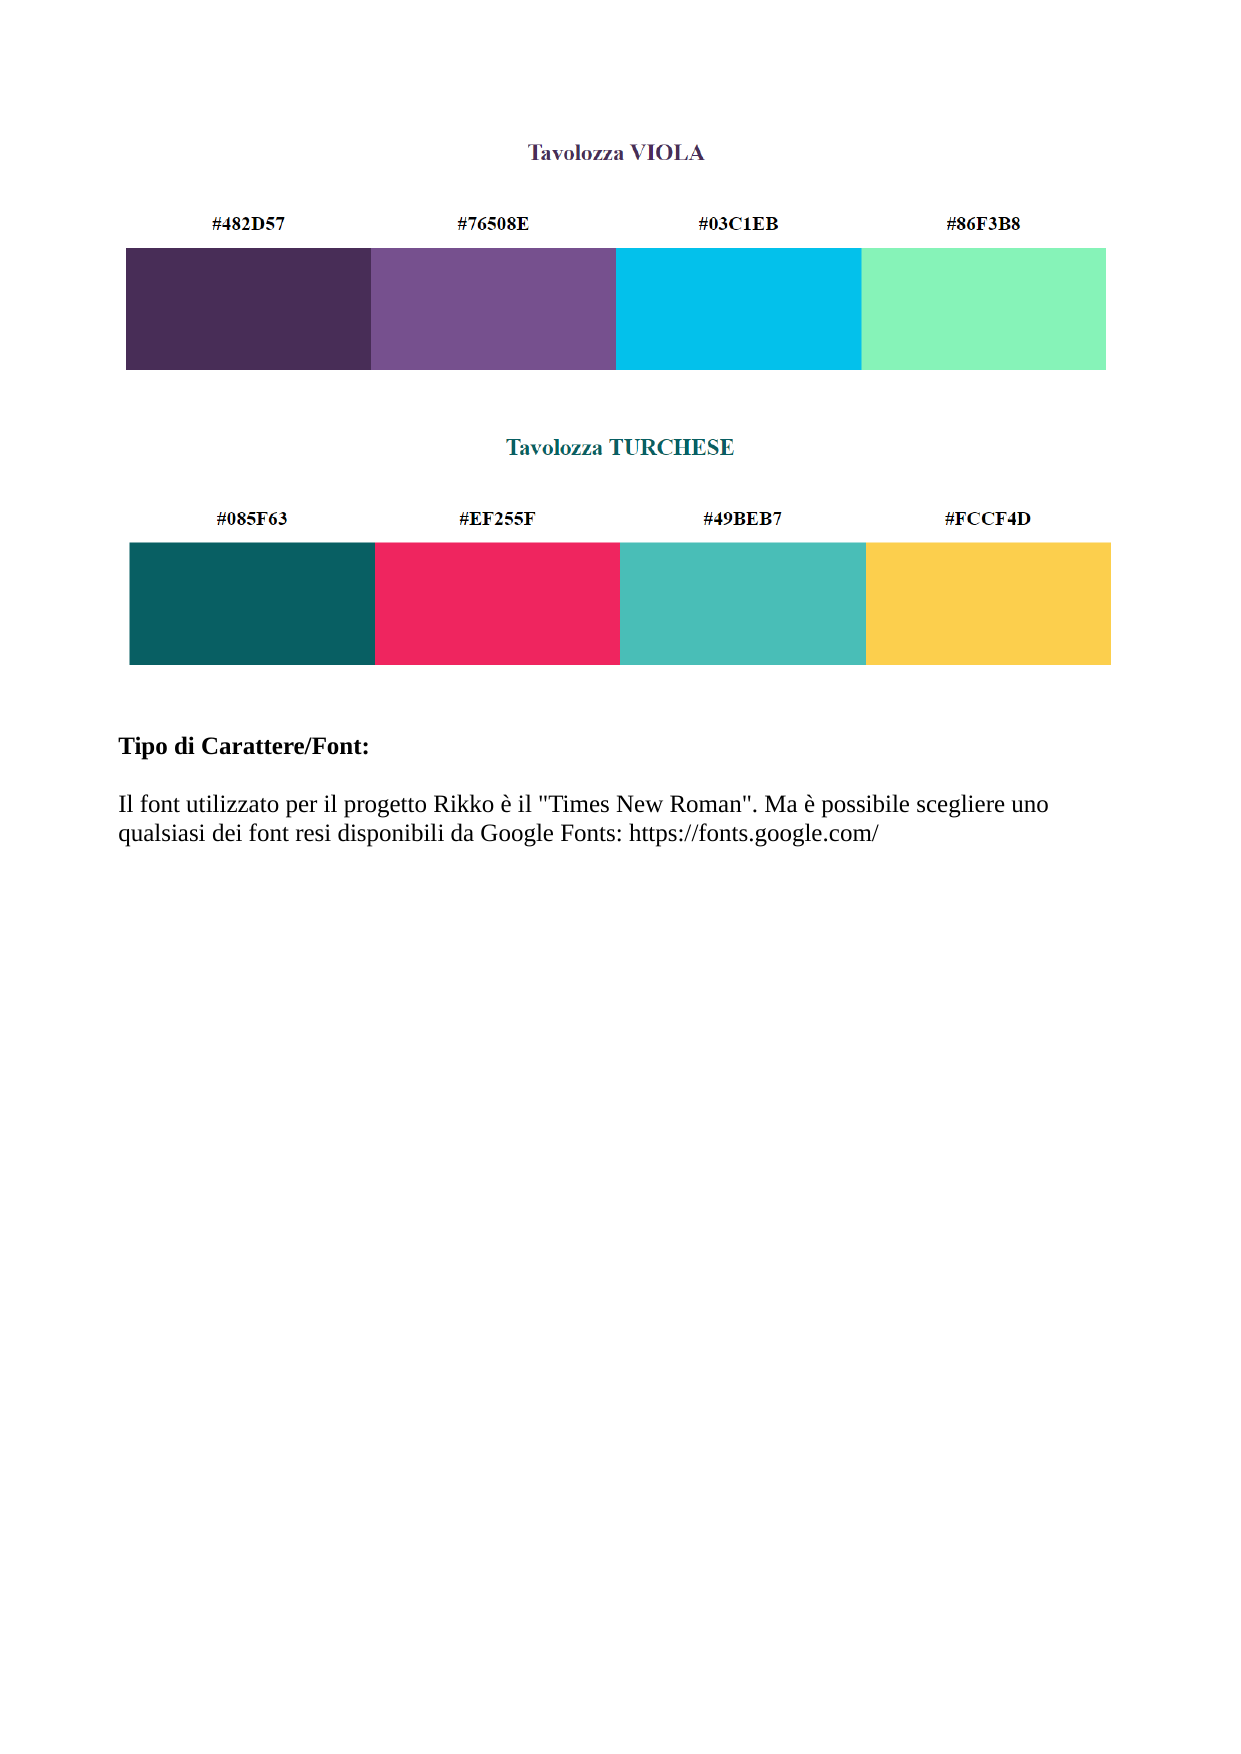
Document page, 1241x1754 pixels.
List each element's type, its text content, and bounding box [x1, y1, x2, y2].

picture [118, 412, 1123, 674]
picture [118, 118, 1123, 384]
text Tipo di Carattere/Font: [118, 731, 1122, 760]
text Il font utilizzato per il progetto Rikko è il "Times New Roman". Ma è possibile scegliere uno qualsiasi dei font resi disponibili da Google Fonts: https://fonts.google.com/ [118, 789, 1122, 846]
